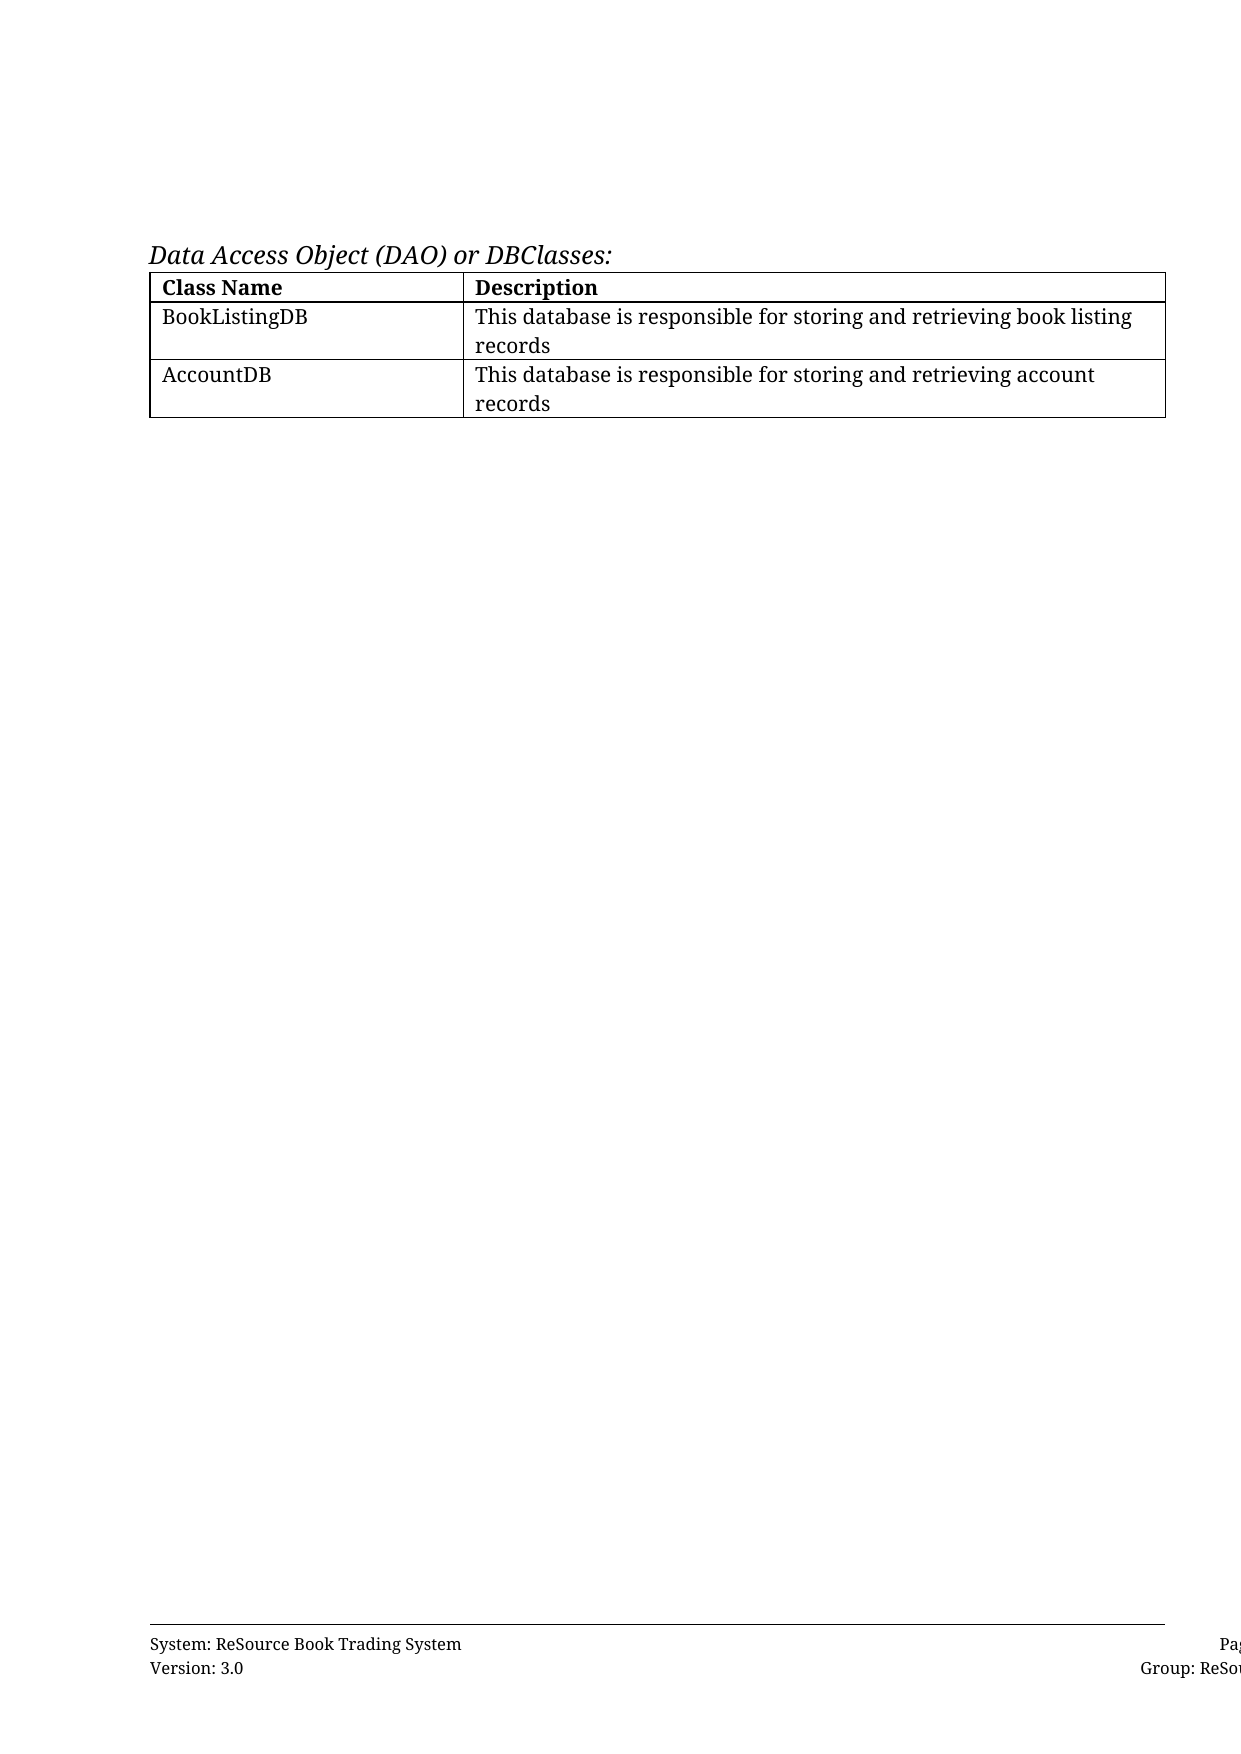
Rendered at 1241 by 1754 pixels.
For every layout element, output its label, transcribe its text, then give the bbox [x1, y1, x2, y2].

table_cell BookListingDB [151, 303, 463, 359]
table_header Class Name [151, 273, 463, 301]
table_cell This database is responsible for storing and retrieving account records [464, 360, 1165, 417]
table_cell AccountDB [151, 360, 463, 417]
text Data Access Object (DAO) or DBClasses: [148, 238, 1165, 272]
table_header Description [464, 273, 1165, 301]
table_cell This database is responsible for storing and retrieving book listing records [464, 303, 1165, 359]
